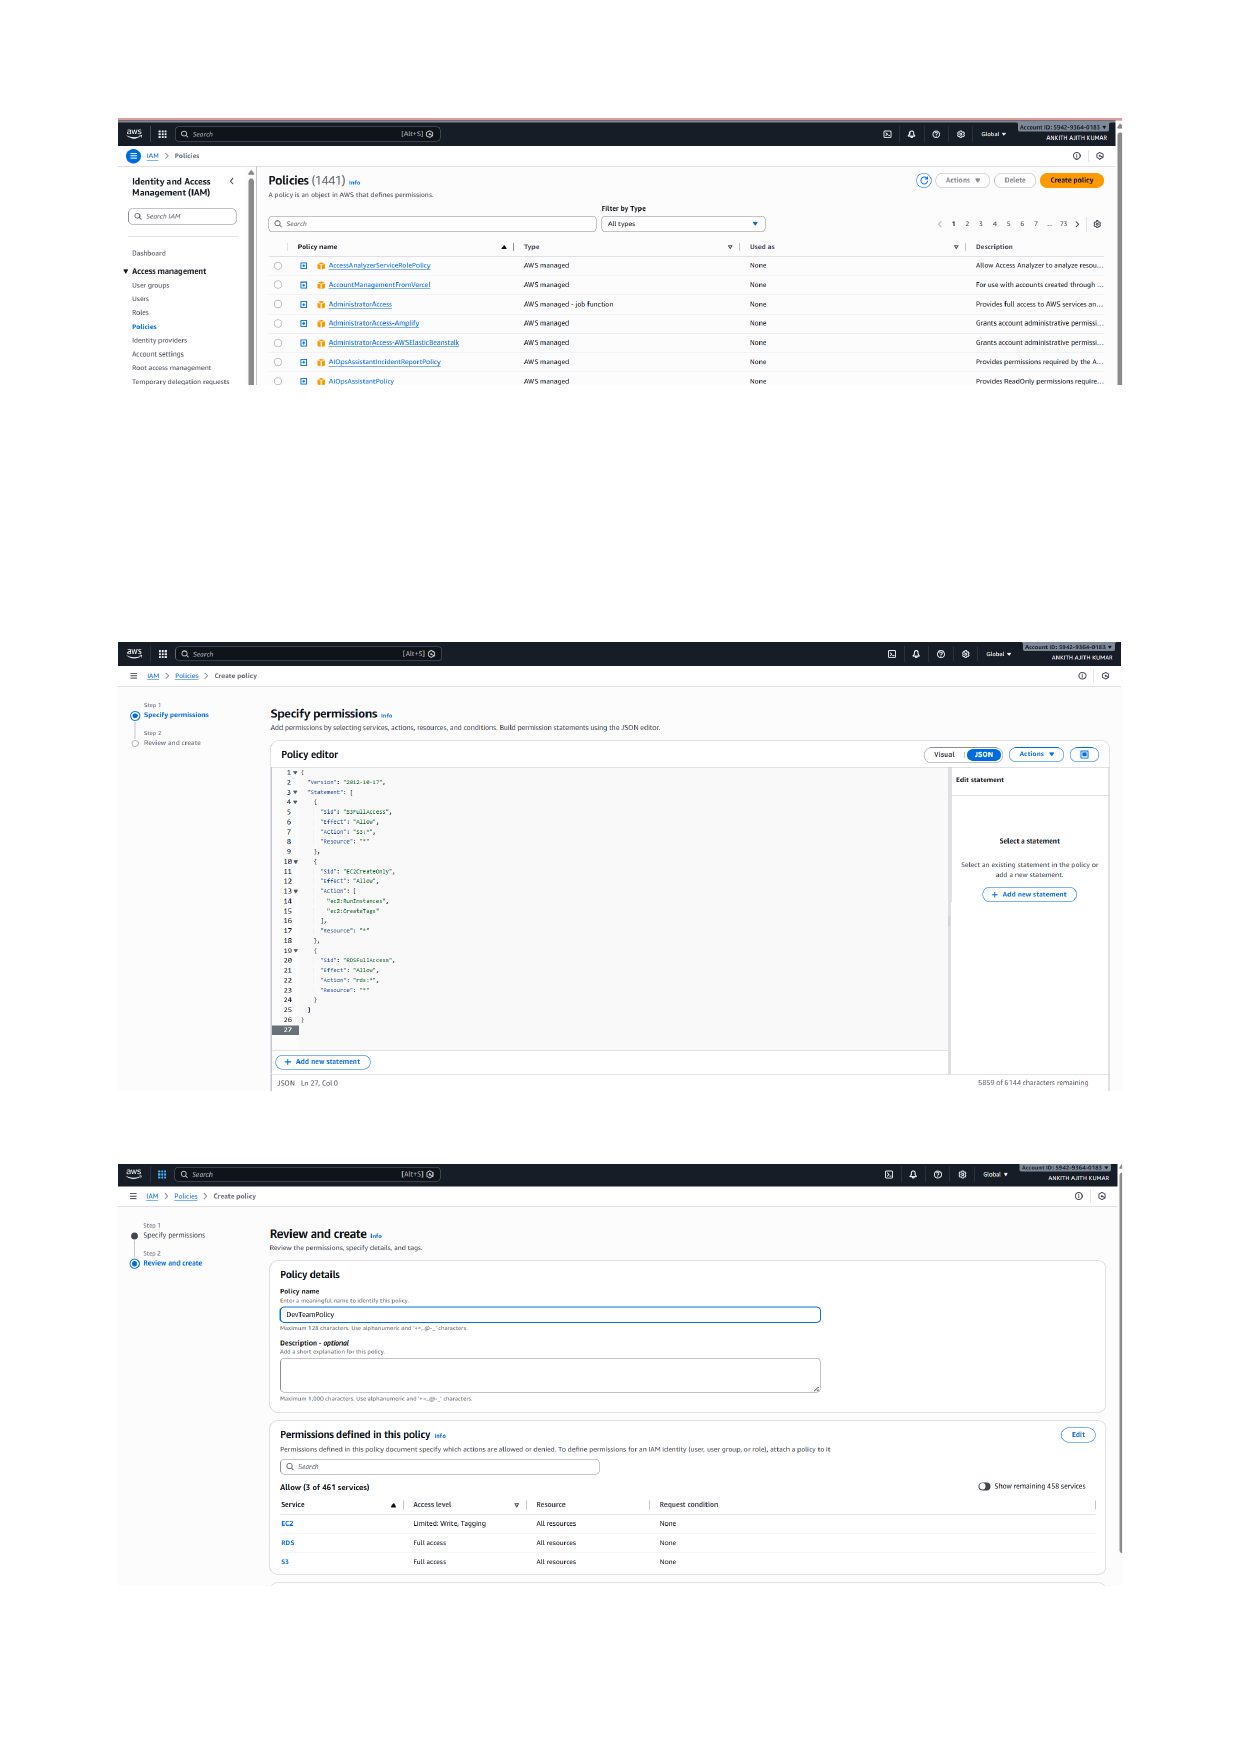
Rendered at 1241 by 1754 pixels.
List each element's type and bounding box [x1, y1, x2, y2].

picture [118, 1164, 1123, 1586]
picture [118, 118, 1123, 385]
picture [118, 642, 1123, 1091]
